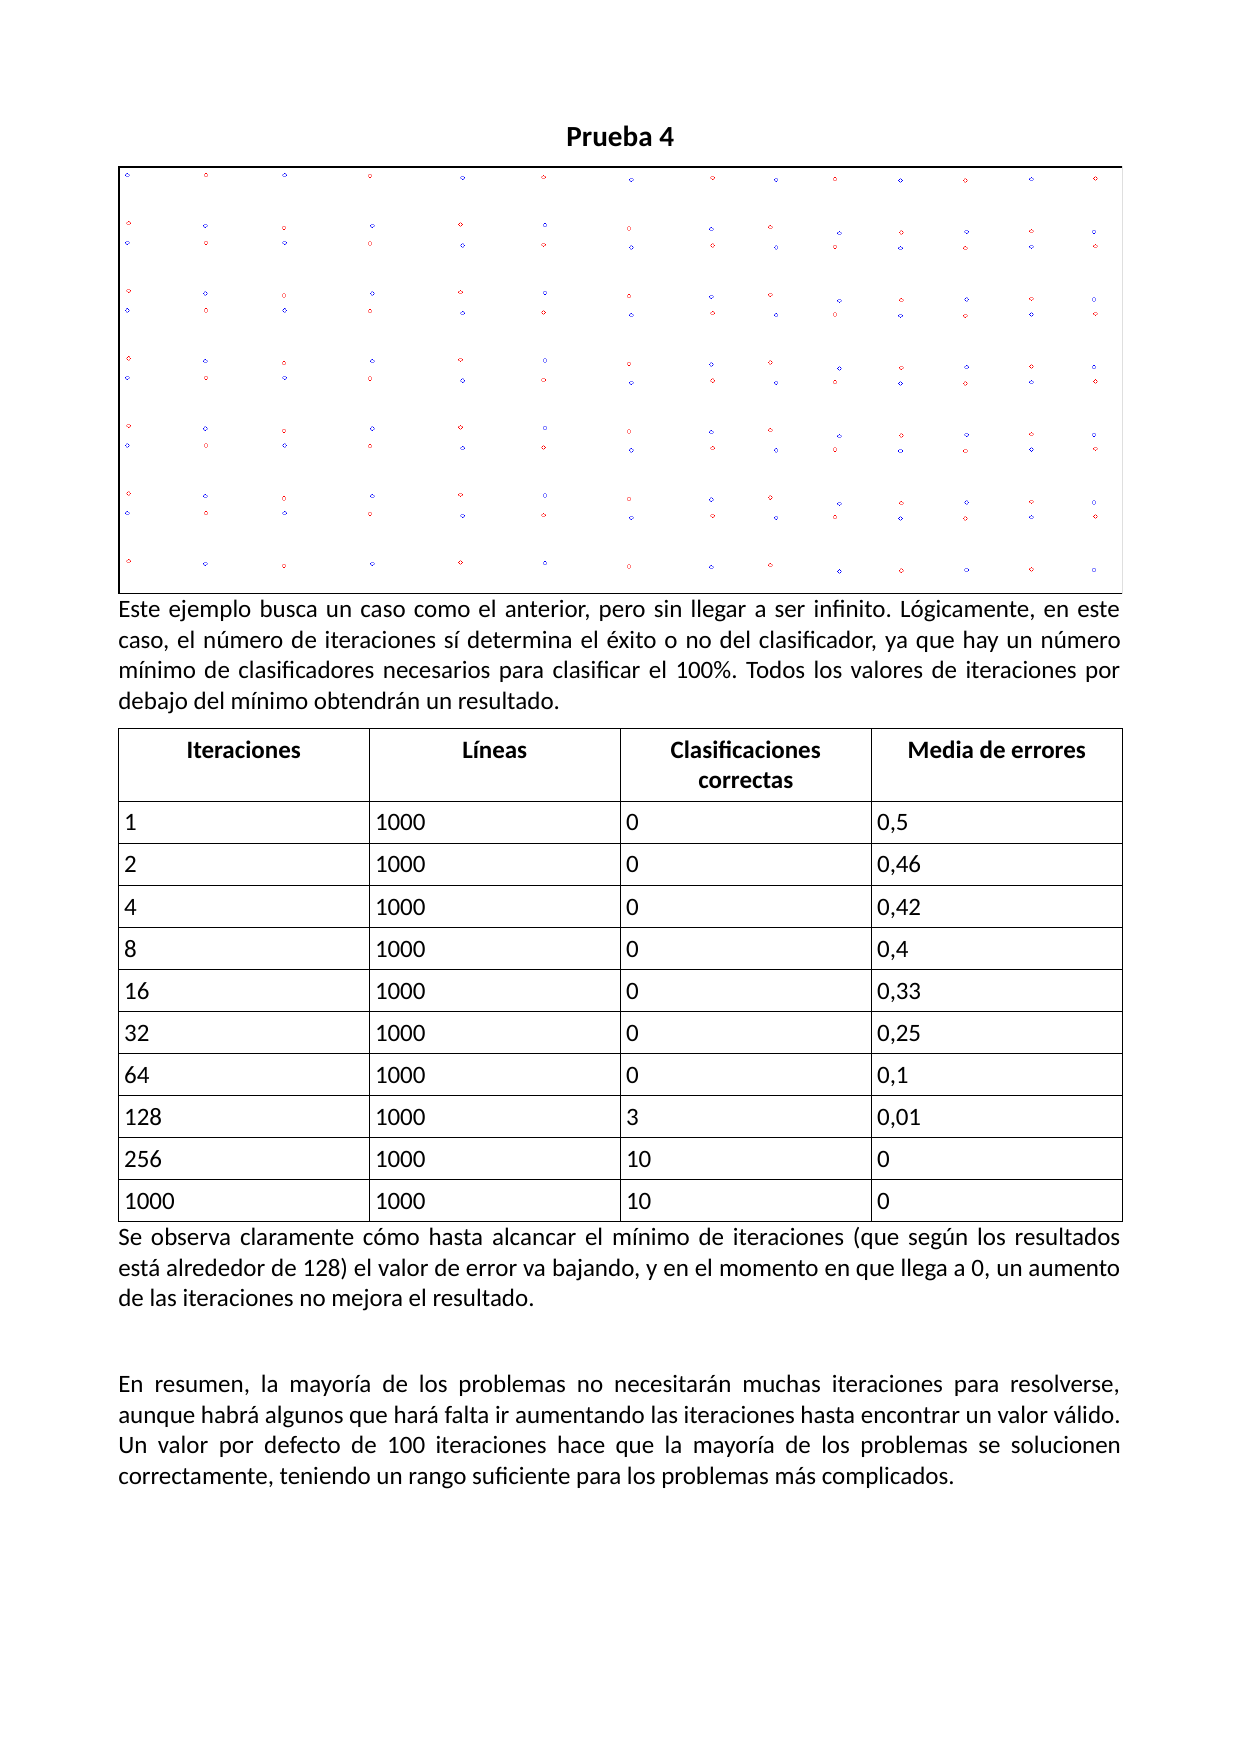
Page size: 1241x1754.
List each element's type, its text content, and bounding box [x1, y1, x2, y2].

table_cell 0,46 [872, 844, 1122, 885]
table_cell 256 [119, 1138, 369, 1179]
table_cell 0,4 [872, 928, 1122, 969]
table_cell 0 [621, 970, 871, 1011]
table_cell 1000 [370, 1180, 620, 1221]
table_cell 1000 [370, 970, 620, 1011]
table_cell 8 [119, 928, 369, 969]
table_cell 4 [119, 886, 369, 927]
table_header Líneas [370, 729, 620, 801]
table_cell 1000 [370, 1096, 620, 1137]
table_cell 1000 [370, 844, 620, 885]
table_cell 1000 [370, 928, 620, 969]
table_cell 0 [621, 844, 871, 885]
table_cell 2 [119, 844, 369, 885]
table_cell 1 [119, 802, 369, 843]
table_cell 0 [621, 802, 871, 843]
text Este ejemplo busca un caso como el anterior, pero sin llegar a ser infinito. Lógicamente, en este caso, el número de iteraciones sí determina el éxito o no del clasificador, ya que hay un número mínimo de clasificadores necesarios para clasificar el 100%. Todos los valores de iteraciones por debajo del mínimo obtendrán un resultado. [118, 594, 1122, 716]
table_header Iteraciones [119, 729, 369, 801]
table_cell 32 [119, 1012, 369, 1053]
text En resumen, la mayoría de los problemas no necesitarán muchas iteraciones para resolverse, aunque habrá algunos que hará falta ir aumentando las iteraciones hasta encontrar un valor válido. Un valor por defecto de 100 iteraciones hace que la mayoría de los problemas se solucionen correctamente, teniendo un rango suficiente para los problemas más complicados. [118, 1369, 1122, 1491]
table_cell 1000 [370, 802, 620, 843]
table_cell 3 [621, 1096, 871, 1137]
table_cell 0,25 [872, 1012, 1122, 1053]
table_cell 0 [621, 1054, 871, 1095]
table_cell 0,01 [872, 1096, 1122, 1137]
table_cell 16 [119, 970, 369, 1011]
table_cell 0 [621, 886, 871, 927]
table_cell 0 [621, 1012, 871, 1053]
table_cell 10 [621, 1180, 871, 1221]
table_cell 128 [119, 1096, 369, 1137]
table_cell 0 [872, 1138, 1122, 1179]
table_header Media de errores [872, 729, 1122, 801]
table_cell 64 [119, 1054, 369, 1095]
table_cell 0 [621, 928, 871, 969]
table_cell 1000 [370, 1012, 620, 1053]
table_cell 0 [872, 1180, 1122, 1221]
table_cell 0,5 [872, 802, 1122, 843]
table_cell 1000 [370, 886, 620, 927]
table_cell 0,1 [872, 1054, 1122, 1095]
table_cell 1000 [370, 1054, 620, 1095]
table_header Clasificaciones correctas [621, 729, 871, 801]
subtitle Prueba 4 [118, 118, 1122, 154]
table_cell 10 [621, 1138, 871, 1179]
table_cell 0,42 [872, 886, 1122, 927]
text Se observa claramente cómo hasta alcancar el mínimo de iteraciones (que según los resultados está alrededor de 128) el valor de error va bajando, y en el momento en que llega a 0, un aumento de las iteraciones no mejora el resultado. [118, 1222, 1122, 1313]
table_cell 1000 [370, 1138, 620, 1179]
table_cell 0,33 [872, 970, 1122, 1011]
table_cell 1000 [119, 1180, 369, 1221]
